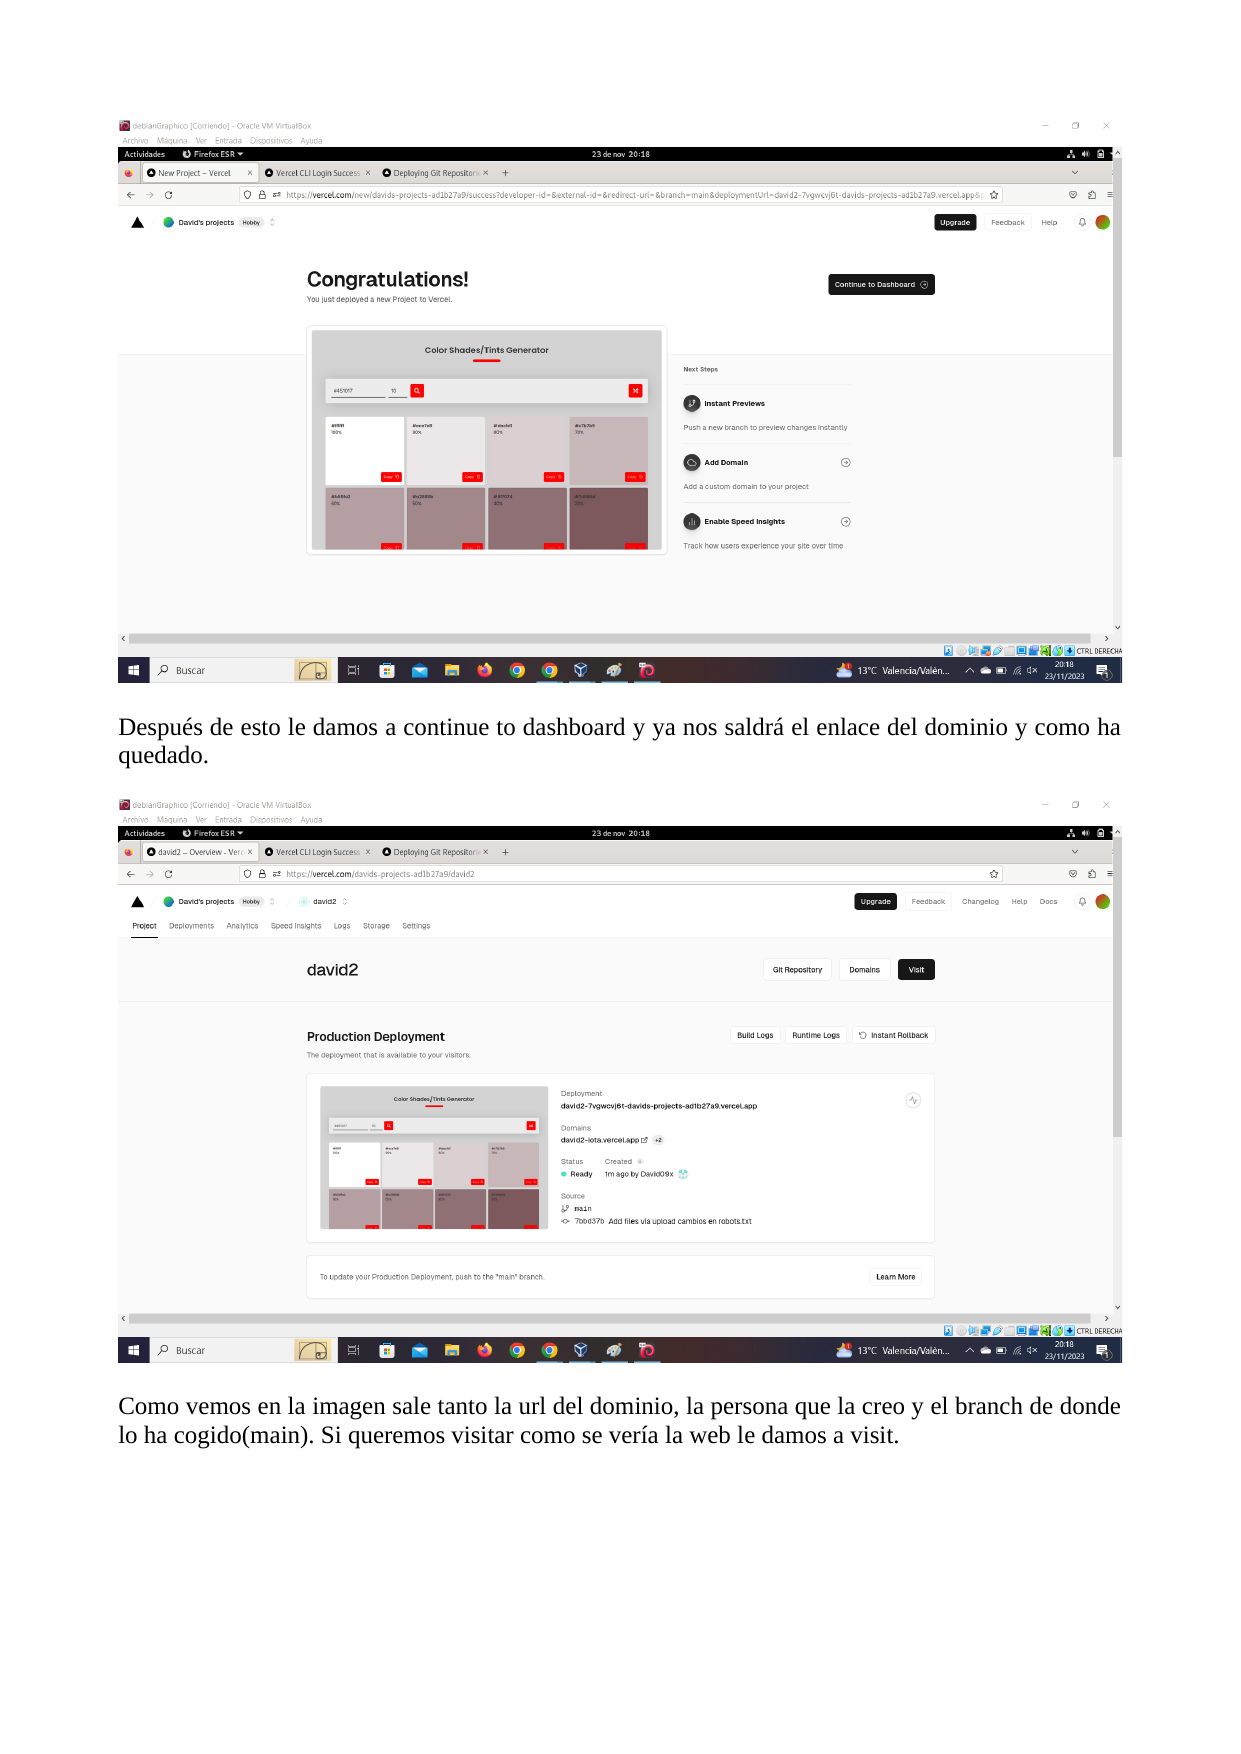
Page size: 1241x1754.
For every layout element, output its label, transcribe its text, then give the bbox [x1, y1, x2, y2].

picture [118, 118, 1123, 683]
text Después de esto le damos a continue to dashboard y ya nos saldrá el enlace del dominio y como ha quedado. [118, 712, 1122, 769]
text Como vemos en la imagen sale tanto la url del dominio, la persona que la creo y el branch de donde lo ha cogido(main). Si queremos visitar como se vería la web le damos a visit. [118, 1391, 1122, 1449]
picture [118, 797, 1123, 1363]
